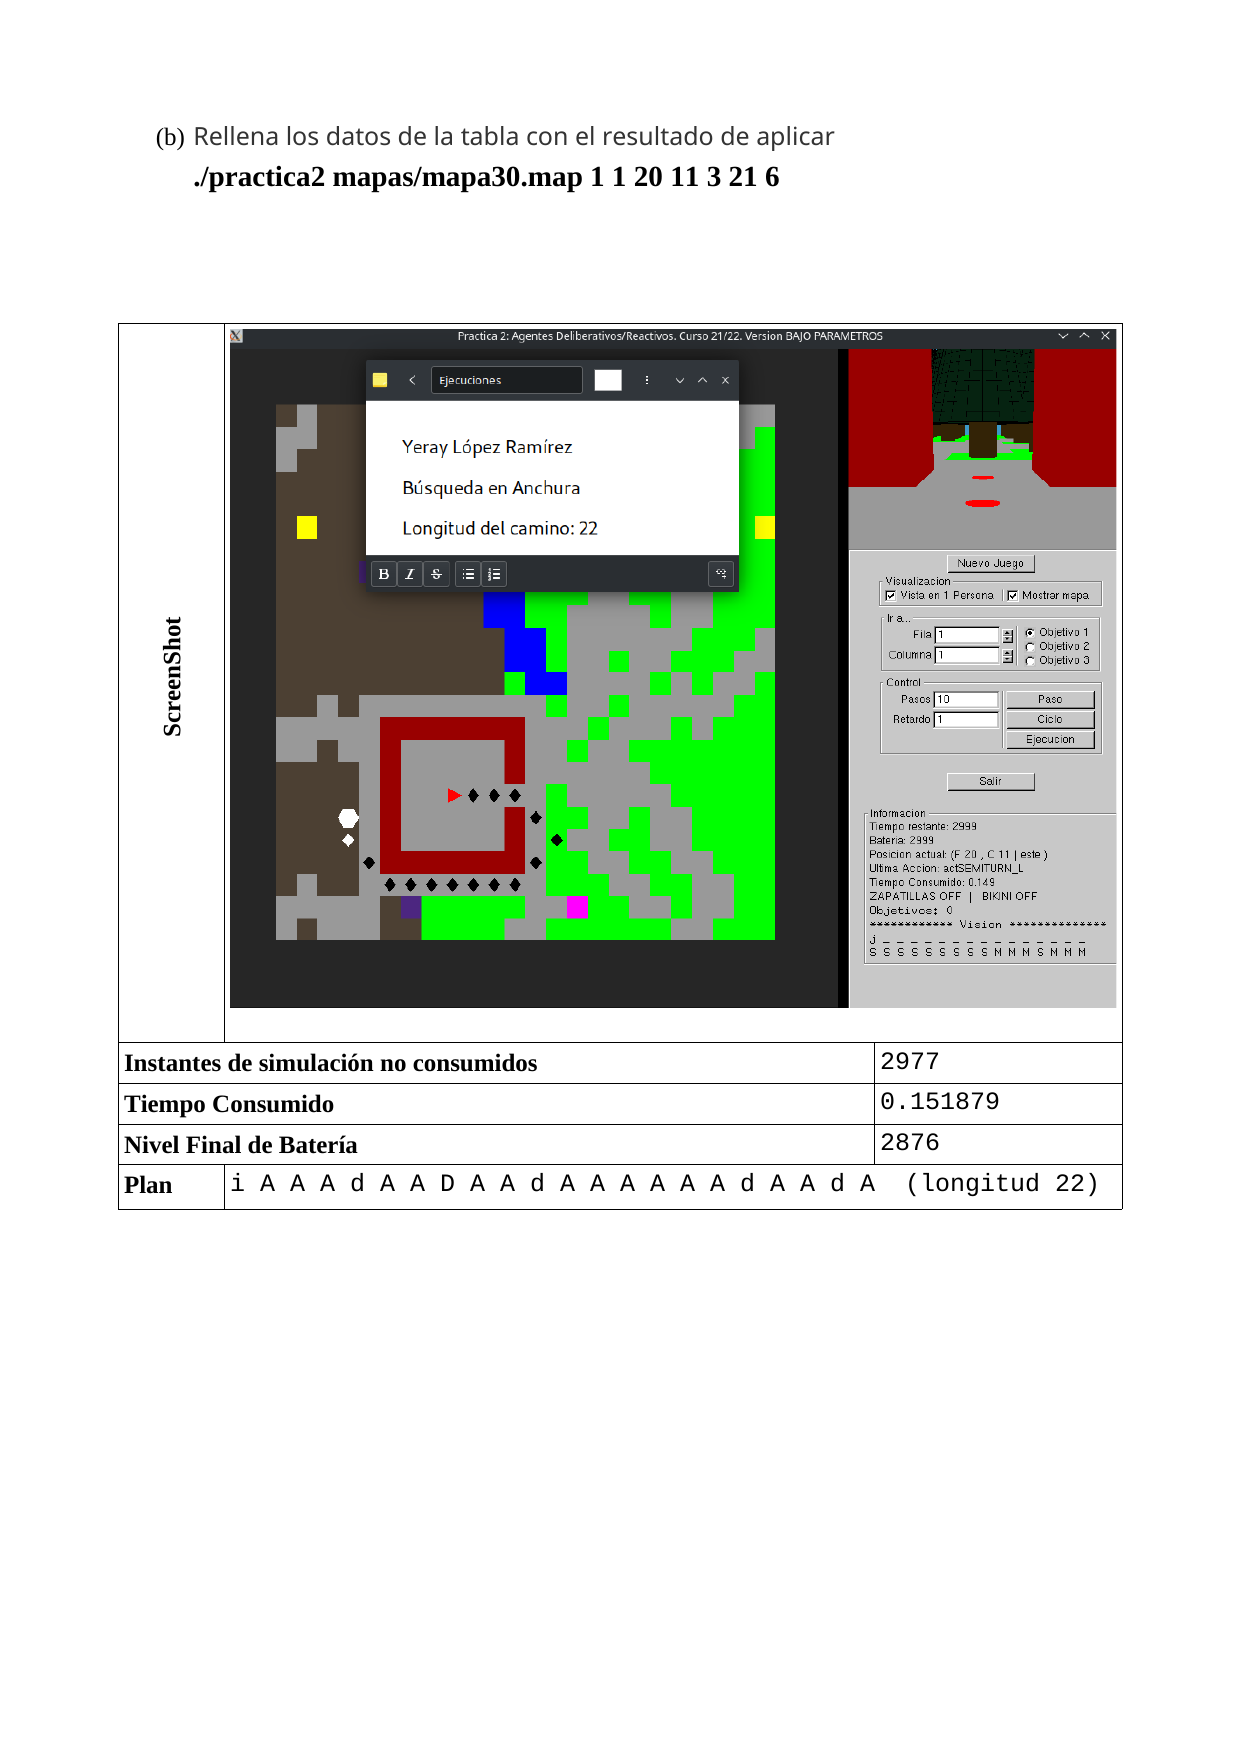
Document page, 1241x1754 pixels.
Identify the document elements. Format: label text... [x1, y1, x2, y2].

table_header ScreenShot [119, 324, 224, 1042]
table_cell Instantes de simulación no consumidos [119, 1043, 874, 1083]
table_cell Nivel Final de Batería [119, 1125, 874, 1164]
table_cell Plan [119, 1165, 224, 1209]
table_cell 2977 [875, 1043, 1122, 1083]
list Rellena los datos de la tabla con el resultado de aplicar ./practica2 mapas/mapa30.map 1 1 20 11 3 21 6 [156, 118, 1122, 192]
table_cell Tiempo Consumido [119, 1084, 874, 1123]
table_cell 0.151879 [875, 1084, 1122, 1123]
table_header [225, 324, 1122, 1042]
table_cell 2876 [875, 1125, 1122, 1164]
table_cell i A A A d A A D A A d A A A A A A d A A d A (longitud 22) [225, 1165, 1122, 1209]
picture [230, 329, 1117, 1008]
